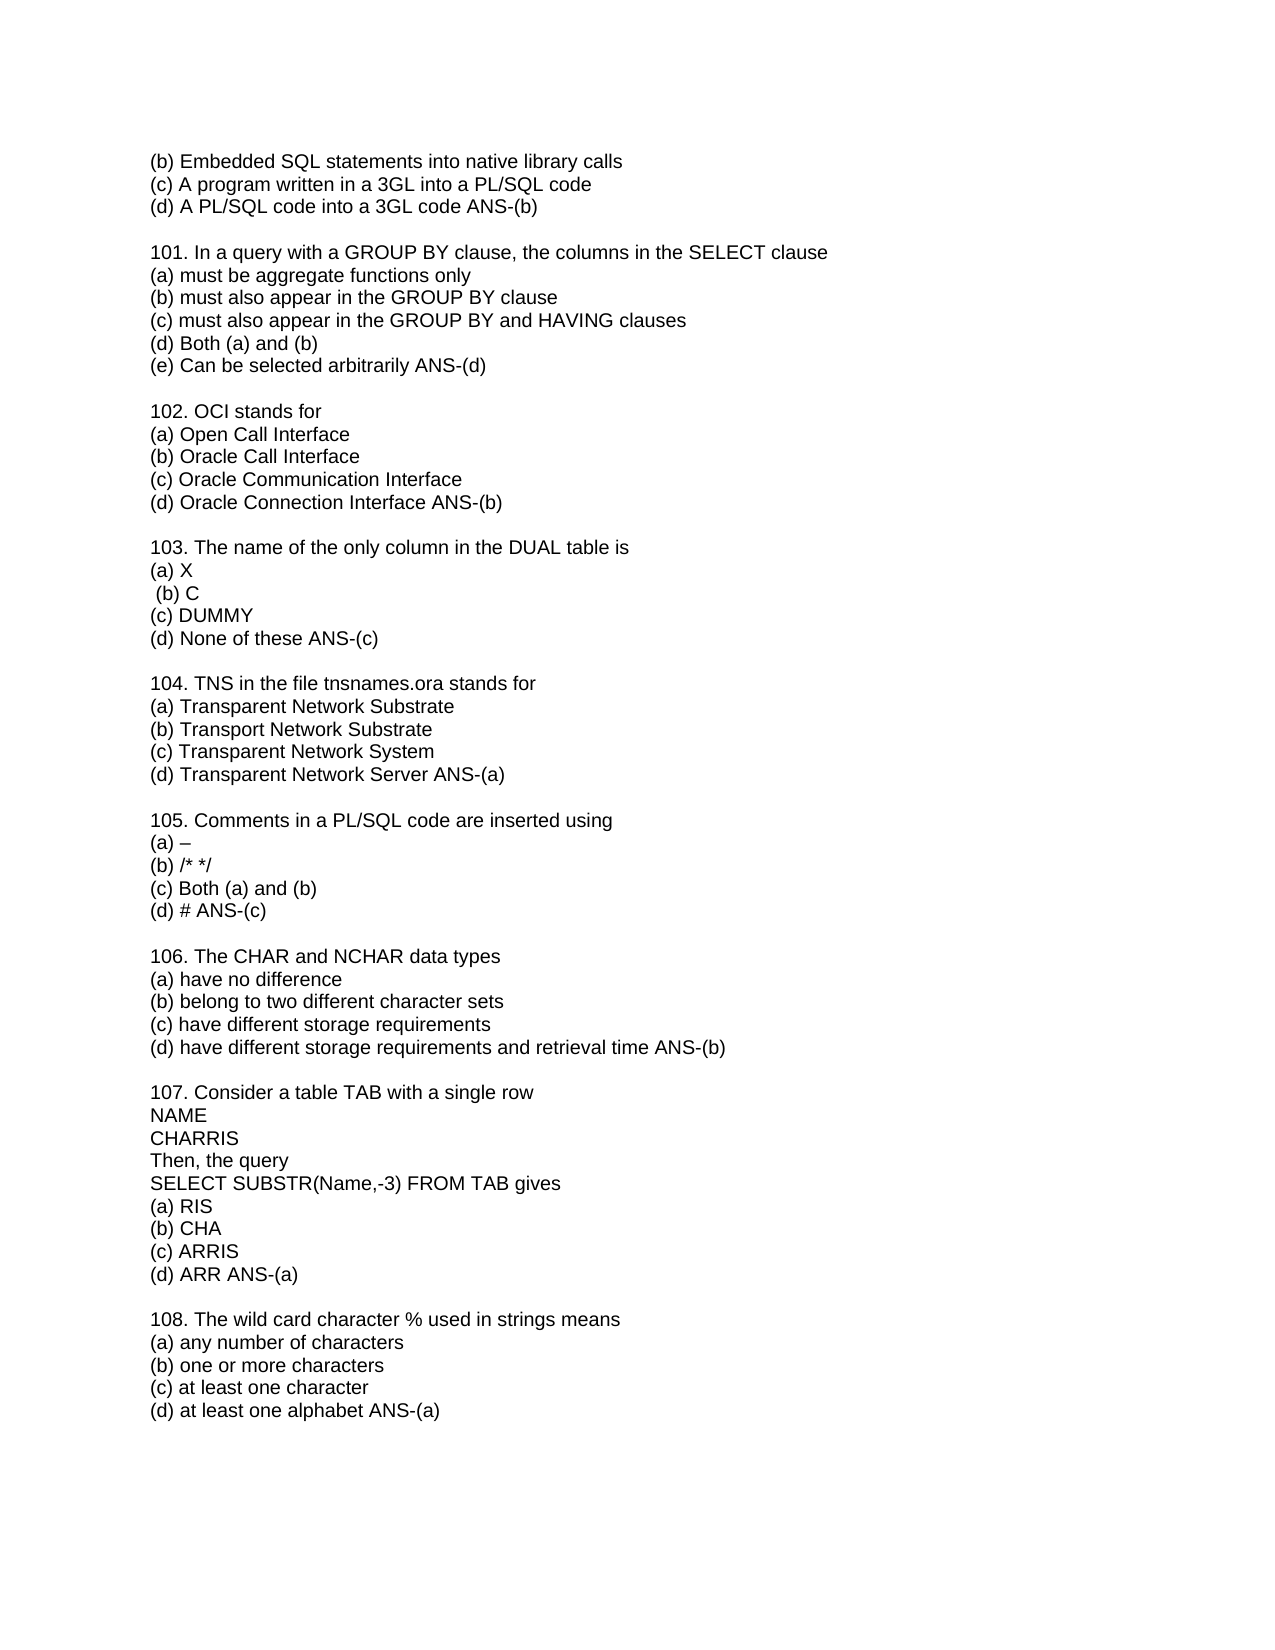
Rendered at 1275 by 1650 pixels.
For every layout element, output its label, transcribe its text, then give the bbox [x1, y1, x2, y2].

text (a) Transparent Network Substrate [150, 695, 1125, 718]
text 107. Consider a table TAB with a single row [150, 1081, 1125, 1104]
text (a) X [150, 559, 1125, 581]
text (c) ARRIS [150, 1240, 1125, 1263]
text (a) RIS [150, 1194, 1125, 1217]
text (c) at least one character [150, 1376, 1125, 1399]
text (a) any number of characters [150, 1331, 1125, 1353]
text (d) ARR ANS-(a) [150, 1263, 1125, 1285]
text (c) DUMMY [150, 604, 1125, 627]
text SELECT SUBSTR(Name,-3) FROM TAB gives [150, 1172, 1125, 1194]
text (b) one or more characters [150, 1353, 1125, 1376]
text (a) must be aggregate functions only [150, 263, 1125, 286]
text (b) Embedded SQL statements into native library calls [150, 150, 1125, 173]
text (a) have no difference [150, 967, 1125, 990]
text (a) – [150, 831, 1125, 854]
text (c) Transparent Network System [150, 740, 1125, 763]
text (c) A program written in a 3GL into a PL/SQL code [150, 173, 1125, 195]
text (b) belong to two different character sets [150, 990, 1125, 1013]
text Then, the query [150, 1149, 1125, 1172]
text (b) CHA [150, 1217, 1125, 1240]
text (d) Transparent Network Server ANS-(a) [150, 763, 1125, 786]
text (d) have different storage requirements and retrieval time ANS-(b) [150, 1036, 1125, 1058]
text 103. The name of the only column in the DUAL table is [150, 536, 1125, 559]
text (d) at least one alphabet ANS-(a) [150, 1399, 1125, 1422]
text (a) Open Call Interface [150, 422, 1125, 445]
text (b) must also appear in the GROUP BY clause [150, 286, 1125, 309]
text (c) Both (a) and (b) [150, 877, 1125, 899]
text (b) C [150, 581, 1125, 604]
text (d) Both (a) and (b) [150, 332, 1125, 354]
text 105. Comments in a PL/SQL code are inserted using [150, 808, 1125, 831]
text (c) have different storage requirements [150, 1013, 1125, 1036]
text (c) must also appear in the GROUP BY and HAVING clauses [150, 309, 1125, 332]
text 104. TNS in the file tnsnames.ora stands for [150, 672, 1125, 695]
text (b) Transport Network Substrate [150, 718, 1125, 740]
text 106. The CHAR and NCHAR data types [150, 945, 1125, 967]
text 108. The wild card character % used in strings means [150, 1308, 1125, 1331]
text (e) Can be selected arbitrarily ANS-(d) [150, 354, 1125, 377]
text NAME [150, 1104, 1125, 1126]
text (d) # ANS-(c) [150, 899, 1125, 922]
text (b) Oracle Call Interface [150, 445, 1125, 468]
text (d) None of these ANS-(c) [150, 627, 1125, 649]
text 102. OCI stands for [150, 400, 1125, 422]
text CHARRIS [150, 1126, 1125, 1149]
text (d) A PL/SQL code into a 3GL code ANS-(b) [150, 195, 1125, 218]
text (d) Oracle Connection Interface ANS-(b) [150, 491, 1125, 513]
text (b) /* */ [150, 854, 1125, 877]
text 101. In a query with a GROUP BY clause, the columns in the SELECT clause [150, 241, 1125, 263]
text (c) Oracle Communication Interface [150, 468, 1125, 491]
